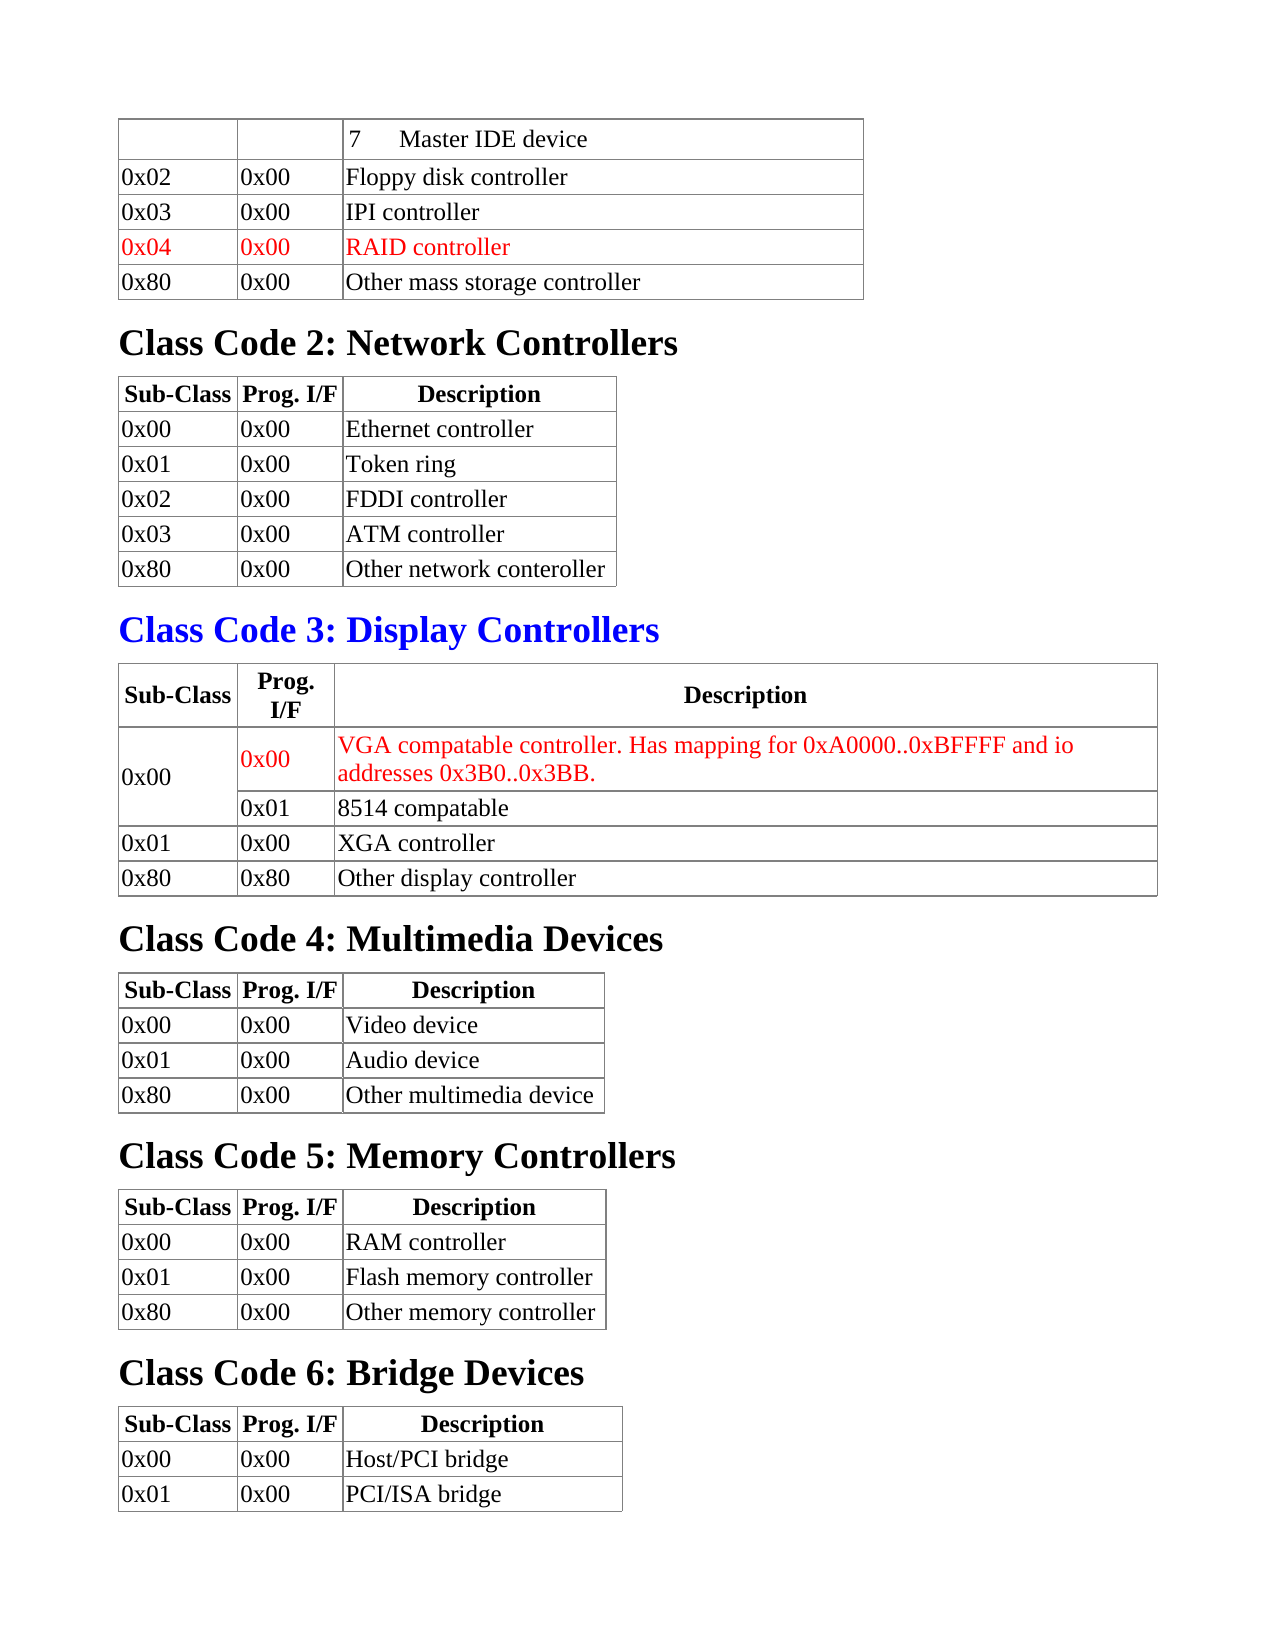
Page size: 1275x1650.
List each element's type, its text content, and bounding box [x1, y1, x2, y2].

table_cell 0x00 [238, 482, 342, 516]
table_cell 0x80 [238, 862, 334, 895]
table_cell 0x02 [119, 482, 237, 516]
table_cell RAM controller [344, 1225, 605, 1259]
table_cell 0x00 [238, 195, 342, 229]
table_cell 0x03 [119, 195, 237, 229]
subtitle Class Code 6: Bridge Devices [118, 1350, 1157, 1393]
table_cell 0x04 [119, 230, 237, 264]
table_cell Ethernet controller [344, 412, 616, 446]
table_cell 0x01 [119, 1044, 237, 1077]
table_cell Other mass storage controller [344, 265, 863, 299]
table_cell 0x00 [119, 1009, 237, 1042]
table_cell Video device [344, 1009, 604, 1042]
table_cell 0x00 [238, 1295, 342, 1329]
table_cell Floppy disk controller [344, 160, 863, 194]
table_cell 0x00 [238, 552, 342, 586]
table_cell 0x01 [119, 1260, 237, 1294]
table_cell Other multimedia device [344, 1079, 604, 1112]
table_cell Flash memory controller [344, 1260, 605, 1294]
table_header Sub-Class [119, 1190, 237, 1224]
table_header Sub-Class [119, 664, 237, 726]
table_cell 0x80 [119, 265, 237, 299]
table_header Description [344, 1407, 622, 1441]
table_cell Token ring [344, 447, 616, 481]
table_cell 0x00 [119, 728, 237, 825]
table_header Sub-Class [119, 377, 237, 411]
table_cell Master IDE device [396, 121, 775, 156]
table_cell 0x00 [238, 160, 342, 194]
table_cell 0x00 [119, 412, 237, 446]
table_cell FDDI controller [344, 482, 616, 516]
table_cell 0x00 [119, 1225, 237, 1259]
table_cell 0x00 [238, 447, 342, 481]
table_cell 0x80 [119, 1079, 237, 1112]
table_header Prog. I/F [238, 1407, 342, 1441]
table_cell 0x00 [238, 265, 342, 299]
subtitle Class Code 3: Display Controllers [118, 607, 1157, 650]
table_cell 0x00 [238, 1477, 342, 1511]
table_header Prog. I/F [238, 377, 342, 411]
table_cell 0x00 [238, 827, 334, 860]
table_cell 0x00 [238, 1009, 342, 1042]
table_cell Audio device [344, 1044, 604, 1077]
table_cell RAID controller [344, 230, 863, 264]
subtitle Class Code 2: Network Controllers [118, 320, 1157, 363]
table_cell 0x00 [119, 1442, 237, 1476]
table_header Description [335, 664, 1157, 726]
table_cell 0x00 [238, 230, 342, 264]
table_header Prog. I/F [238, 664, 334, 726]
table_cell ATM controller [344, 517, 616, 551]
table_cell 0x03 [119, 517, 237, 551]
table_cell 0x80 [119, 1295, 237, 1329]
table_header Prog. I/F [238, 1190, 342, 1224]
table_cell 0x00 [238, 517, 342, 551]
subtitle Class Code 5: Memory Controllers [118, 1133, 1157, 1176]
table_header Sub-Class [119, 1407, 237, 1441]
table_cell 0x01 [119, 1477, 237, 1511]
table_cell 0x00 [238, 1044, 342, 1077]
table_cell XGA controller [335, 827, 1157, 860]
table_cell Other display controller [335, 862, 1157, 895]
table_cell 0x01 [238, 792, 334, 825]
table_header Description [344, 377, 616, 411]
table_cell Other memory controller [344, 1295, 605, 1329]
table_cell [119, 120, 237, 159]
table_cell 0x80 [119, 862, 237, 895]
table_cell VGA compatable controller. Has mapping for 0xA0000..0xBFFFF and io addresses 0x3B0..0x3BB. [335, 728, 1157, 790]
table_cell [344, 120, 863, 159]
table_cell Host/PCI bridge [344, 1442, 622, 1476]
table_cell 0x00 [238, 412, 342, 446]
table_cell 7 [345, 121, 396, 156]
table_cell 0x02 [119, 160, 237, 194]
table_cell [238, 120, 342, 159]
table_cell 0x00 [238, 1260, 342, 1294]
table_cell 0x00 [238, 1079, 342, 1112]
table_cell 0x01 [119, 827, 237, 860]
table_header Sub-Class [119, 974, 237, 1007]
table_cell 0x00 [238, 1225, 342, 1259]
table_cell 0x00 [238, 1442, 342, 1476]
table_header Description [344, 974, 604, 1007]
table_header Description [344, 1190, 605, 1224]
table_cell 0x01 [119, 447, 237, 481]
table_cell 0x00 [238, 728, 334, 790]
table_cell IPI controller [344, 195, 863, 229]
table_header Prog. I/F [238, 974, 342, 1007]
table_cell Other network conteroller [344, 552, 616, 586]
table_cell 0x80 [119, 552, 237, 586]
subtitle Class Code 4: Multimedia Devices [118, 916, 1157, 959]
table_cell PCI/ISA bridge [344, 1477, 622, 1511]
table_cell 8514 compatable [335, 792, 1157, 825]
